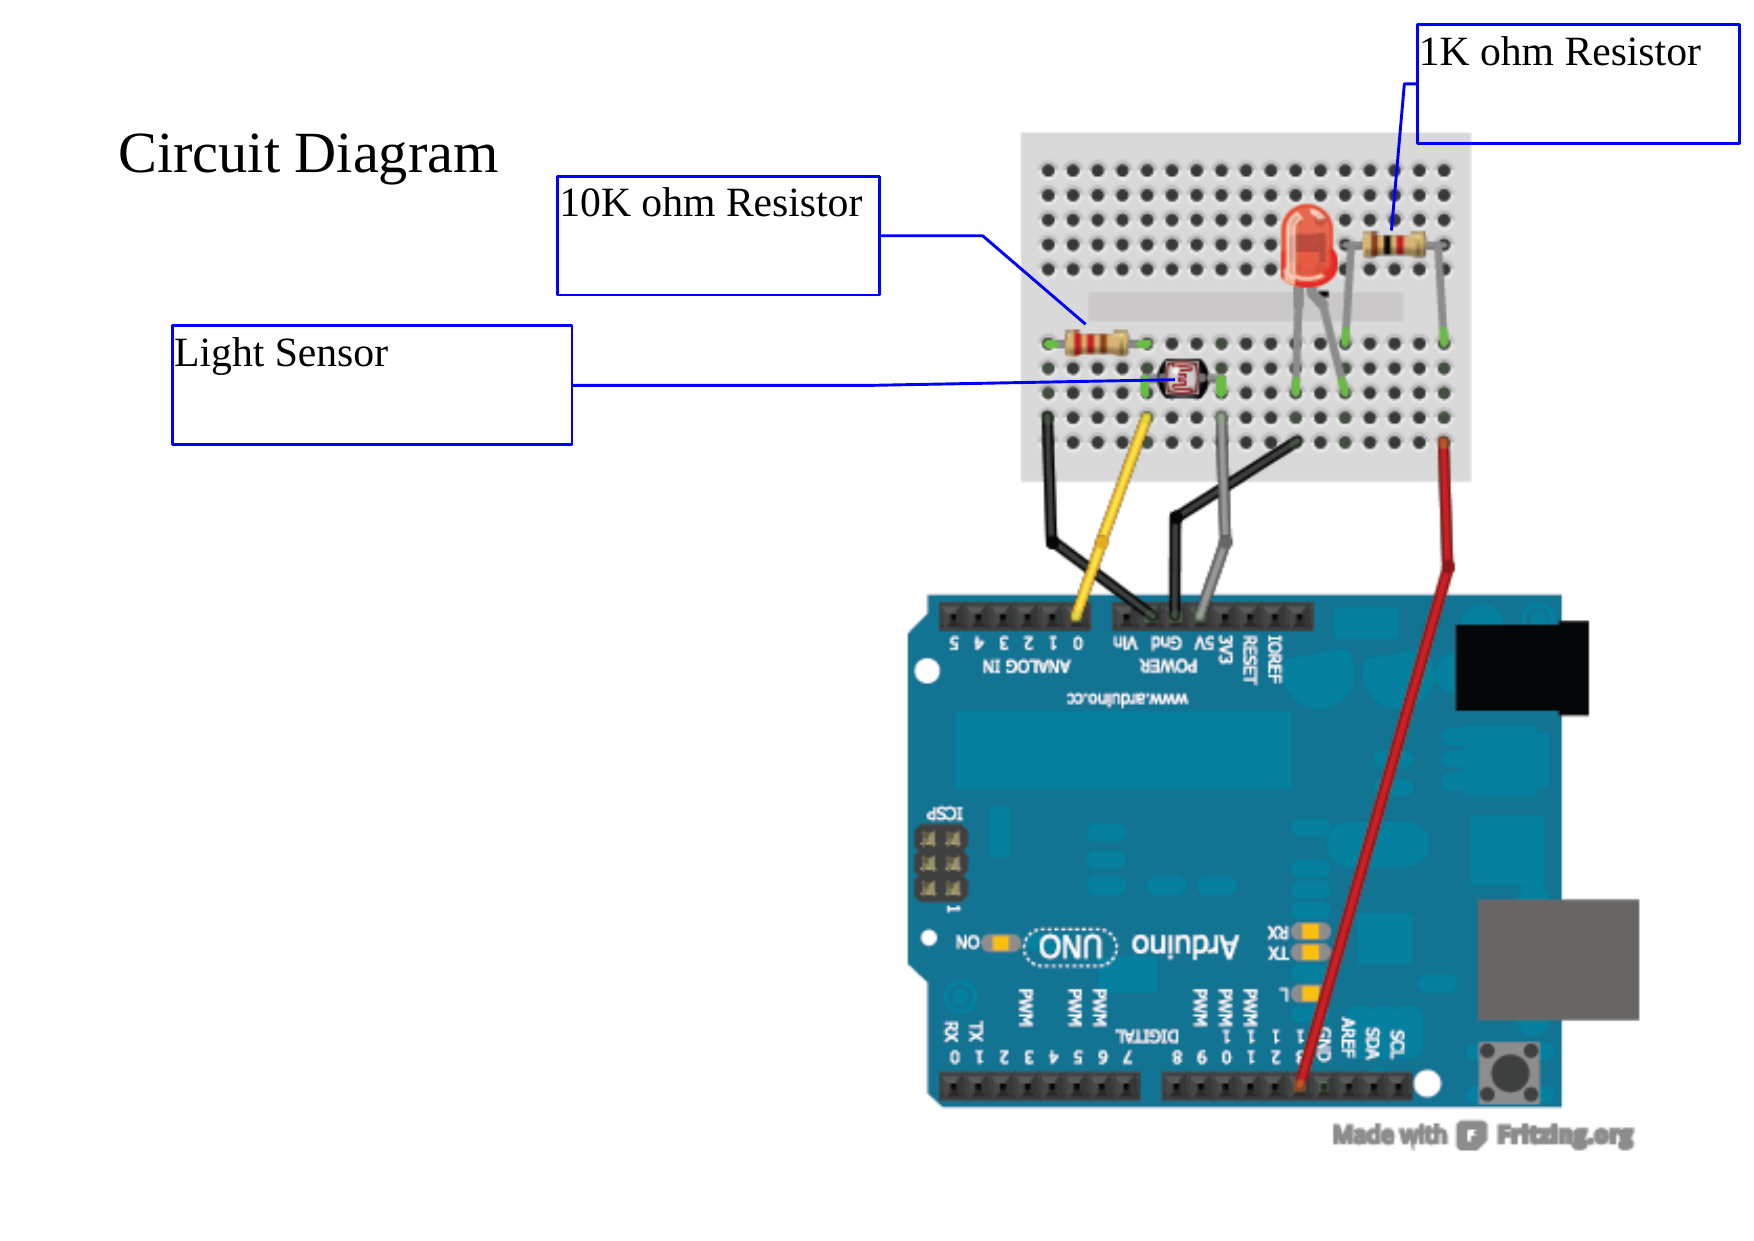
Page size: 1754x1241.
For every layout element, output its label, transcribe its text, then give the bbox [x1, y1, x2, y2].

text Circuit Diagram [118, 118, 835, 185]
picture [835, 178, 878, 294]
picture [835, 64, 1688, 1216]
picture [835, 198, 843, 215]
picture [1419, 64, 1688, 142]
